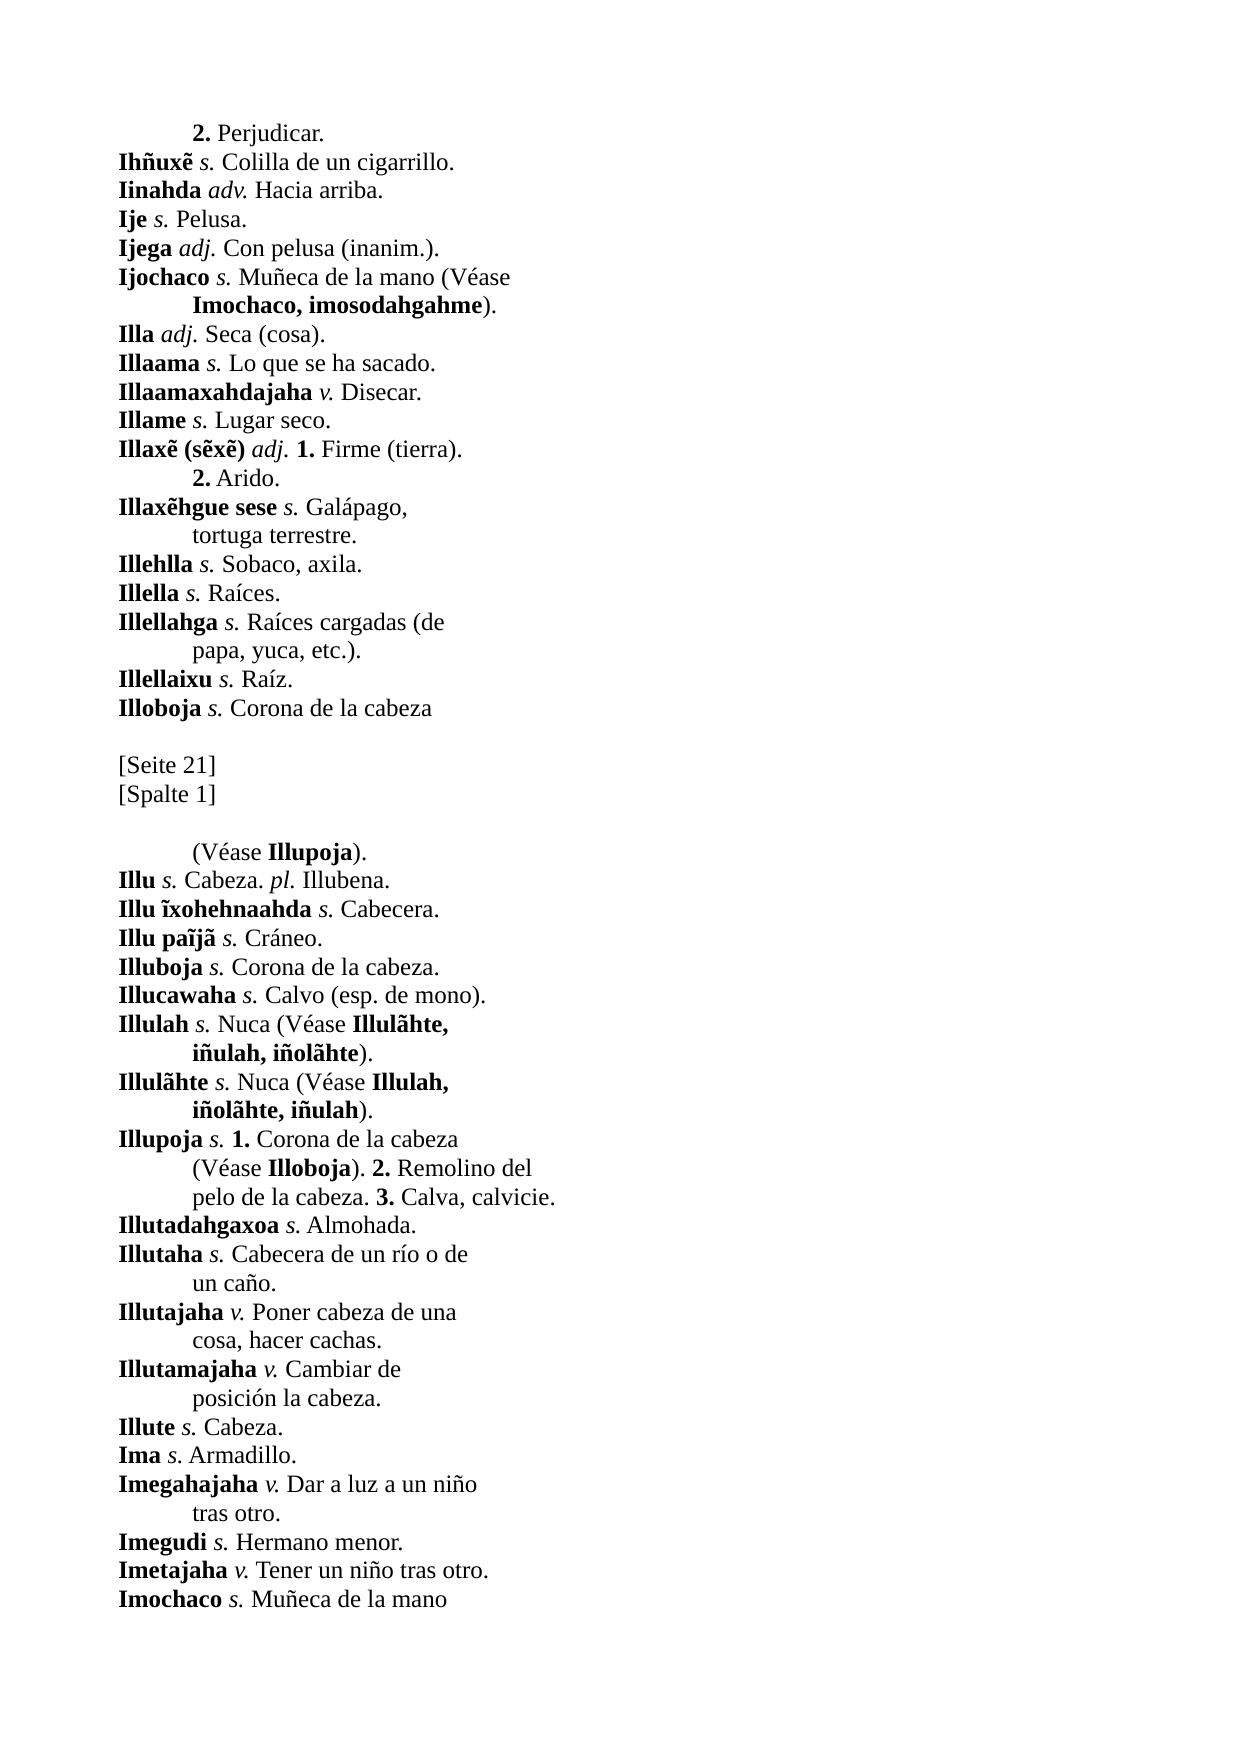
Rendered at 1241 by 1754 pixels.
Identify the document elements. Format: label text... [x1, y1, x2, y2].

text Illulãhte s. Nuca (Véase Illulah, [118, 1067, 1122, 1096]
text Illupoja s. 1. Corona de la cabeza [118, 1124, 1122, 1153]
text Iinahda adv. Hacia arriba. [118, 176, 1122, 204]
text un caño. [118, 1268, 1122, 1297]
text [Spalte 1] [118, 779, 1122, 808]
text papa, yuca, etc.). [118, 636, 1122, 664]
text (Véase Illupoja). [118, 837, 1122, 866]
text Illutajaha v. Poner cabeza de una [118, 1297, 1122, 1326]
text Imochaco s. Muñeca de la mano [118, 1584, 1122, 1613]
text Ije s. Pelusa. [118, 204, 1122, 233]
text Imochaco, imosodahgahme). [118, 291, 1122, 319]
text Illellahga s. Raíces cargadas (de [118, 607, 1122, 636]
text Illucawaha s. Calvo (esp. de mono). [118, 981, 1122, 1009]
text tras otro. [118, 1498, 1122, 1527]
text Illellaixu s. Raíz. [118, 664, 1122, 693]
text Illa adj. Seca (cosa). [118, 319, 1122, 348]
text iñulah, iñolãhte). [118, 1038, 1122, 1067]
text Illulah s. Nuca (Véase Illulãhte, [118, 1009, 1122, 1038]
text Imetajaha v. Tener un niño tras otro. [118, 1556, 1122, 1584]
text Illaxẽhgue sese s. Galápago, [118, 492, 1122, 521]
text Illame s. Lugar seco. [118, 406, 1122, 434]
text Illoboja s. Corona de la cabeza [118, 693, 1122, 722]
text [Seite 21] [118, 751, 1122, 779]
text Illaxẽ (sẽxẽ) adj. 1. Firme (tierra). [118, 434, 1122, 463]
text Ijega adj. Con pelusa (inanim.). [118, 233, 1122, 262]
text iñolãhte, iñulah). [118, 1096, 1122, 1124]
text Illutadahgaxoa s. Almohada. [118, 1211, 1122, 1239]
text Illute s. Cabeza. [118, 1412, 1122, 1441]
text Ijochaco s. Muñeca de la mano (Véase [118, 262, 1122, 291]
text Illella s. Raíces. [118, 578, 1122, 607]
text Illutamajaha v. Cambiar de [118, 1354, 1122, 1383]
text Illaamaxahdajaha v. Disecar. [118, 377, 1122, 406]
text Illuboja s. Corona de la cabeza. [118, 952, 1122, 981]
text cosa, hacer cachas. [118, 1326, 1122, 1354]
text Illu paĩjã s. Cráneo. [118, 923, 1122, 952]
text Illaama s. Lo que se ha sacado. [118, 348, 1122, 377]
text Illu ĩxohehnaahda s. Cabecera. [118, 894, 1122, 923]
text Imegudi s. Hermano menor. [118, 1527, 1122, 1556]
text pelo de la cabeza. 3. Calva, calvicie. [118, 1182, 1122, 1211]
text Imegahajaha v. Dar a luz a un niño [118, 1469, 1122, 1498]
text Illehlla s. Sobaco, axila. [118, 549, 1122, 578]
text posición la cabeza. [118, 1383, 1122, 1412]
text (Véase Illoboja). 2. Remolino del [118, 1153, 1122, 1182]
text Illu s. Cabeza. pl. Illubena. [118, 866, 1122, 894]
text Ima s. Armadillo. [118, 1441, 1122, 1469]
text 2. Perjudicar. [118, 118, 1122, 147]
text 2. Arido. [118, 463, 1122, 492]
text Illutaha s. Cabecera de un río o de [118, 1239, 1122, 1268]
text Ihñuxẽ s. Colilla de un cigarrillo. [118, 147, 1122, 176]
text tortuga terrestre. [118, 521, 1122, 549]
